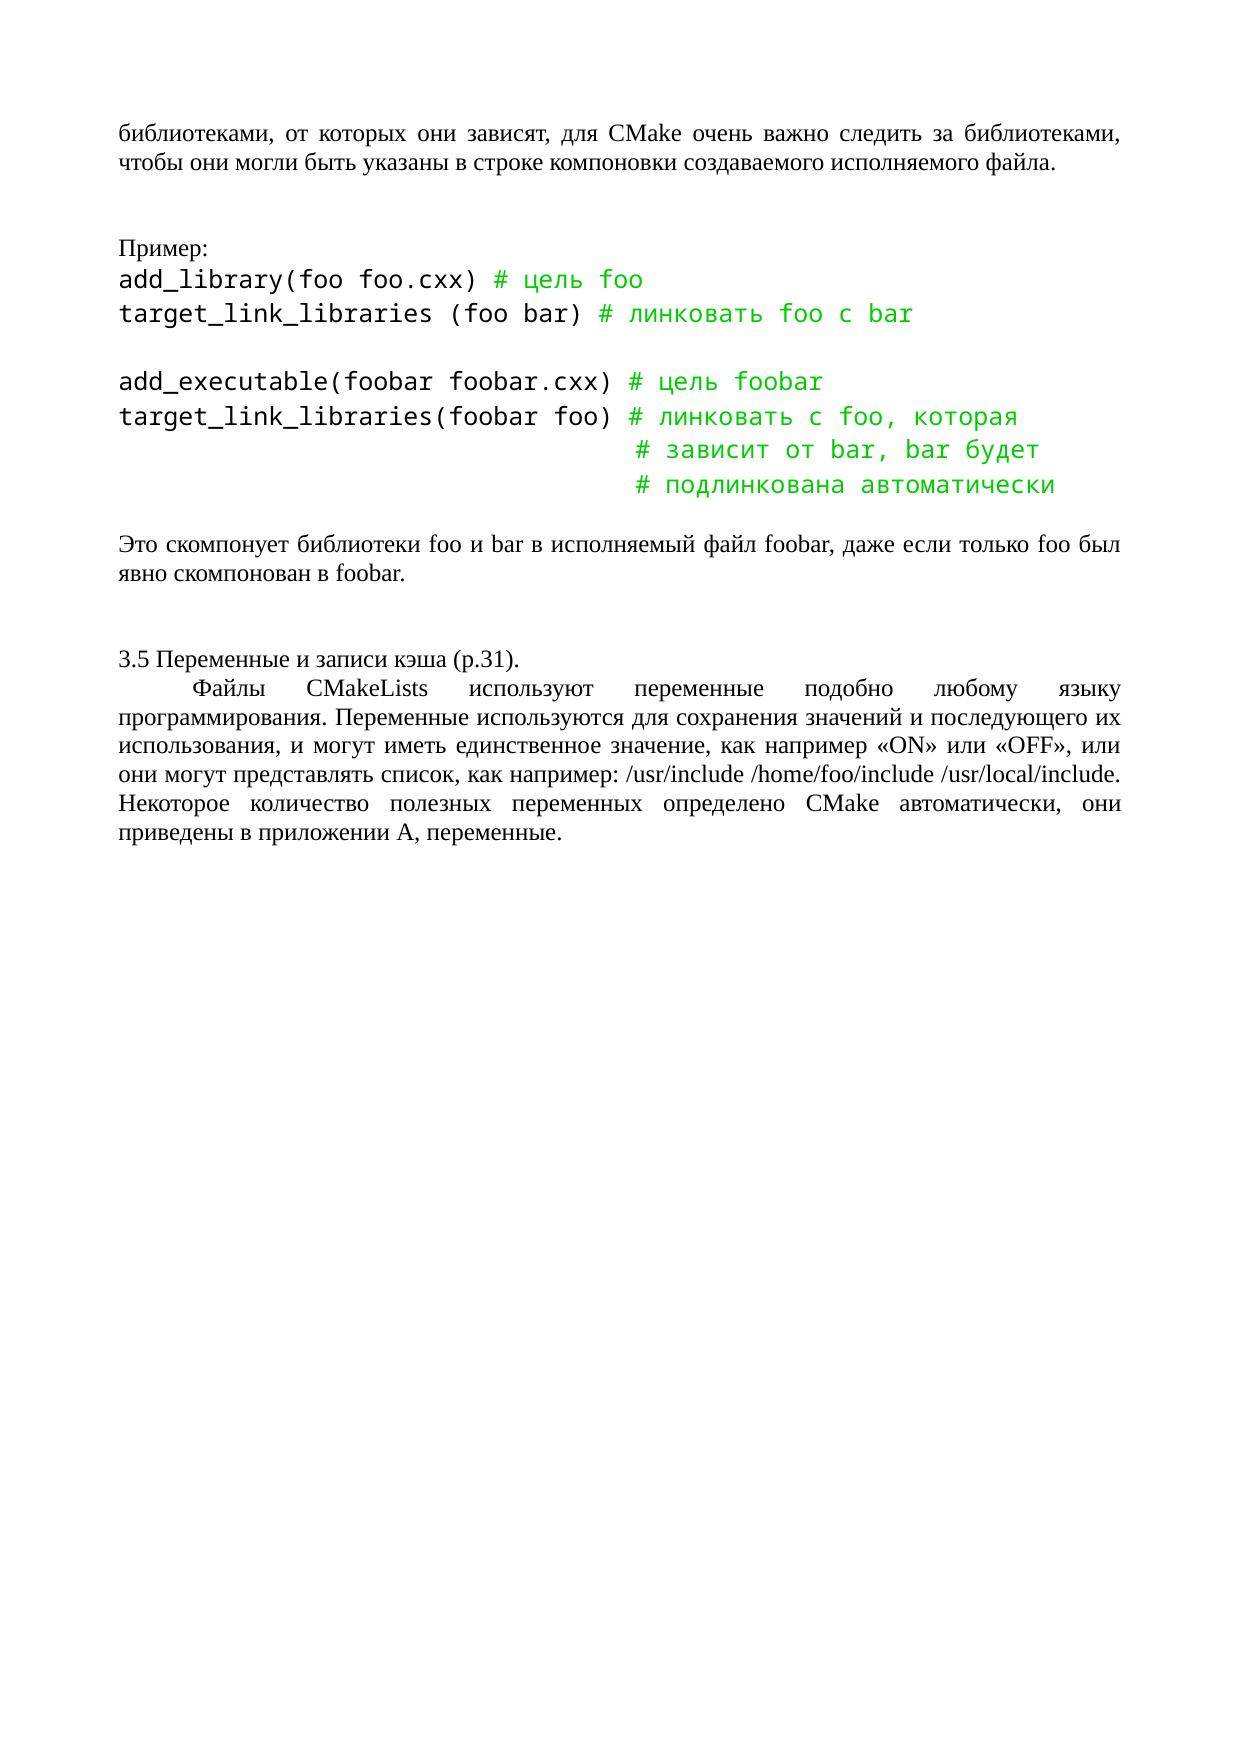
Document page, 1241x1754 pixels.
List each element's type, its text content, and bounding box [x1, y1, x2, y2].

text Это скомпонует библиотеки foo и bar в исполняемый файл foobar, даже если только foo был явно скомпонован в foobar. [118, 529, 1122, 587]
text # зависит от bar, bar будет # подлинкована автоматически [118, 432, 1122, 500]
text 3.5 Переменные и записи кэша (p.31). [118, 644, 1122, 673]
text add_library(foo foo.cxx) # цель foo [118, 262, 1122, 296]
text Файлы CMakeLists используют переменные подобно любому языку программирования. Переменные используются для сохранения значений и последующего их использования, и могут иметь единственное значение, как например «ON» или «OFF», или они могут представлять список, как например: /usr/include /home/foo/include /usr/local/include. Некоторое количество полезных переменных определено CMake автоматически, они приведены в приложении А, переменные. [118, 673, 1122, 845]
text библиотеками, от которых они зависят, для CMake очень важно следить за библиотеками, чтобы они могли быть указаны в строке компоновки создаваемого исполняемого файла. [118, 118, 1122, 176]
text add_executable(foobar foobar.cxx) # цель foobar [118, 364, 1122, 398]
text target_link_libraries(foobar foo) # линковать с foo, которая [118, 398, 1122, 432]
text Пример: [118, 233, 1122, 262]
text target_link_libraries (foo bar) # линковать foo с bar [118, 296, 1122, 330]
